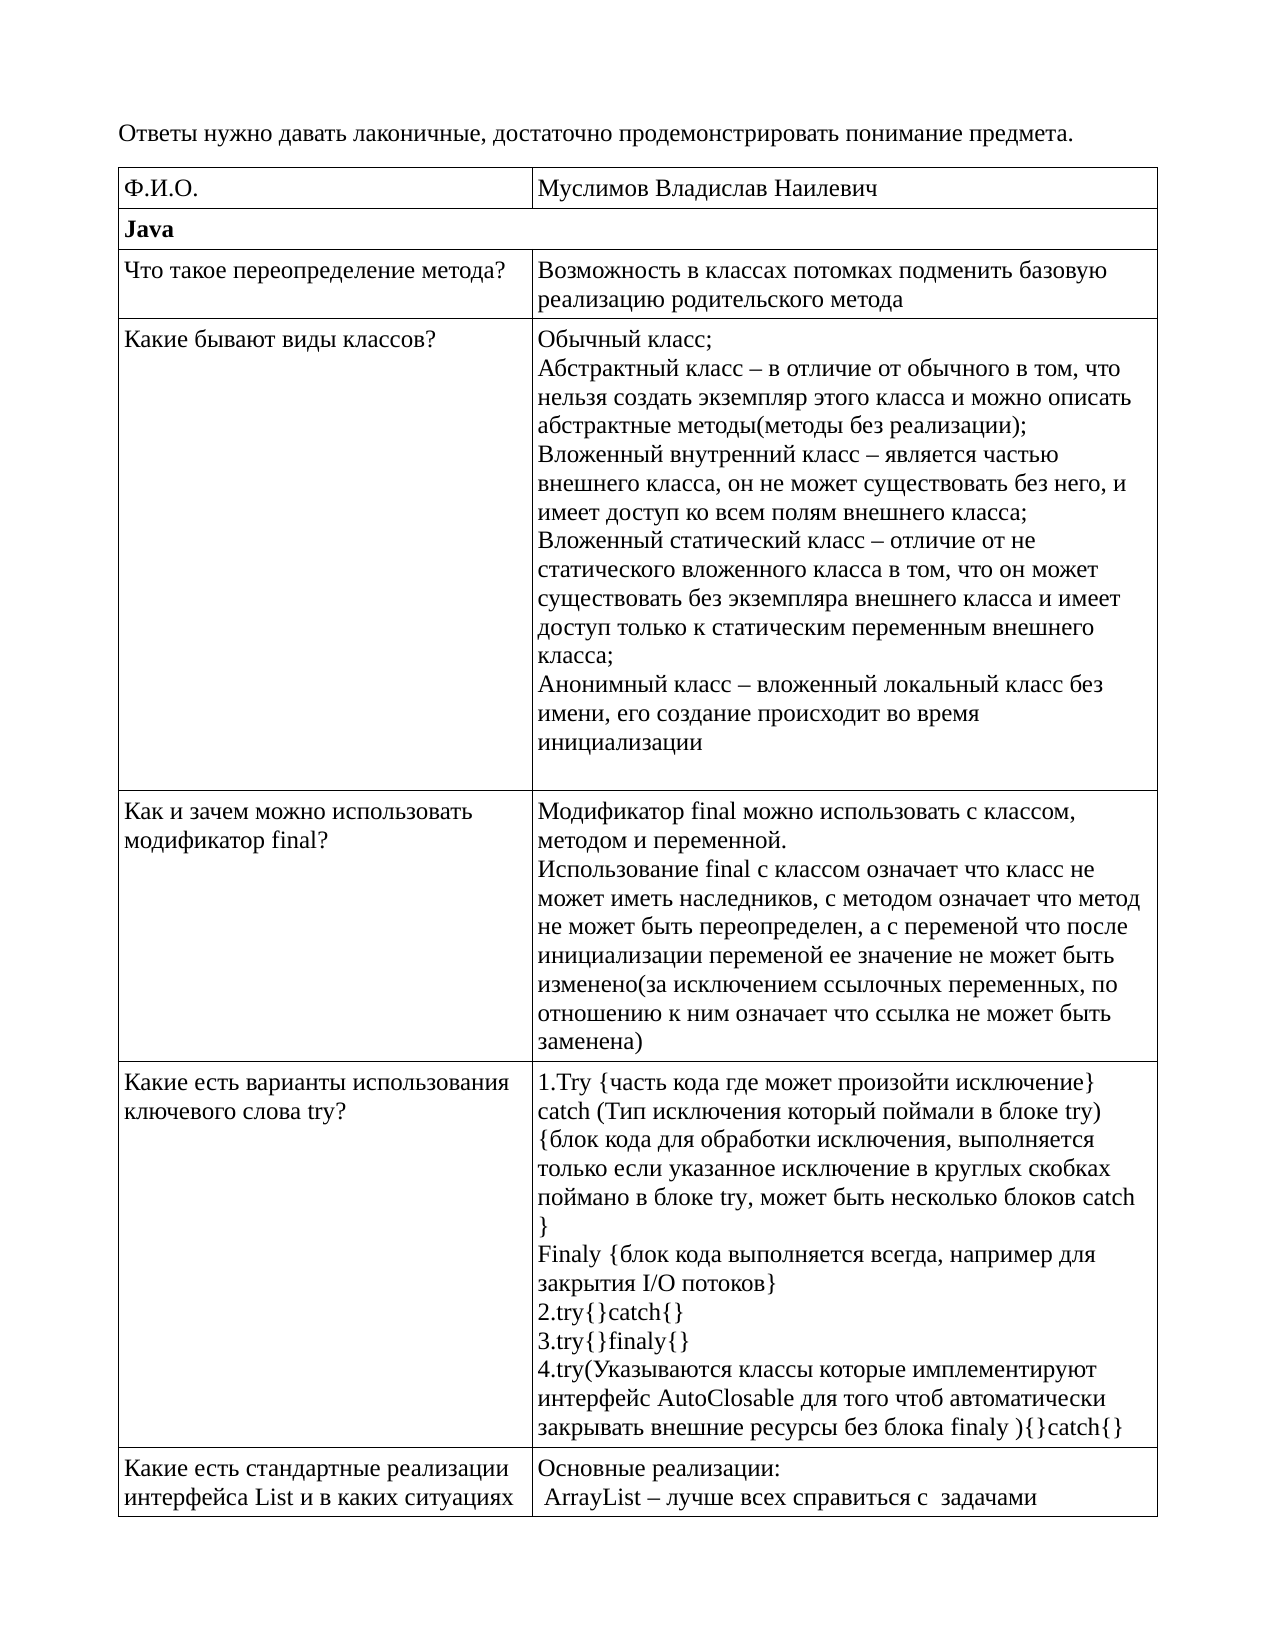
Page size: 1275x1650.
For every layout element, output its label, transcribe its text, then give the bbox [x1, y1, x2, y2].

table_cell Модификатор final можно использовать с классом, методом и переменной. Использование final с классом означает что класс не может иметь наследников, с методом означает что метод не может быть переопределен, а с переменой что после инициализации переменой ее значение не может быть изменено(за исключением ссылочных переменных, по отношению к ним означает что ссылка не может быть заменена) [533, 791, 1157, 1061]
table_cell Что такое переопределение метода? [119, 250, 532, 318]
table_cell Какие бывают виды классов? [119, 319, 532, 790]
table_cell Java [119, 209, 1157, 249]
table_cell Как и зачем можно использовать модификатор final? [119, 791, 532, 1061]
table_cell Какие есть стандартные реализации интерфейса List и в каких ситуациях [119, 1448, 532, 1516]
table_cell 1.Try {часть кода где может произойти исключение} catch (Тип исключения который поймали в блоке try) {блок кода для обработки исключения, выполняется только если указанное исключение в круглых скобках поймано в блоке try, может быть несколько блоков catch } Finaly {блок кода выполняется всегда, например для закрытия I/O потоков} 2.try{}catch{} 3.try{}finaly{} 4.try(Указываются классы которые имплементируют интерфейс AutoClosable для того чтоб автоматически закрывать внешние ресурсы без блока finaly ){}catch{} [533, 1062, 1157, 1447]
text Ответы нужно давать лаконичные, достаточно продемонстрировать понимание предмета. [118, 118, 1157, 147]
table_cell Основные реализации: ArrayList – лучше всех справиться с задачами [533, 1448, 1157, 1516]
table_header Ф.И.О. [119, 168, 532, 208]
table_header Муслимов Владислав Наилевич [533, 168, 1157, 208]
table_cell Возможность в классах потомках подменить базовую реализацию родительского метода [533, 250, 1157, 318]
table_cell Какие есть варианты использования ключевого слова try? [119, 1062, 532, 1447]
table_cell Обычный класс; Абстрактный класс – в отличие от обычного в том, что нельзя создать экземпляр этого класса и можно описать абстрактные методы(методы без реализации); Вложенный внутренний класс – является частью внешнего класса, он не может существовать без него, и имеет доступ ко всем полям внешнего класса; Вложенный статический класс – отличие от не статического вложенного класса в том, что он может существовать без экземпляра внешнего класса и имеет доступ только к статическим переменным внешнего класса; Анонимный класс – вложенный локальный класс без имени, его создание происходит во время инициализации [533, 319, 1157, 790]
